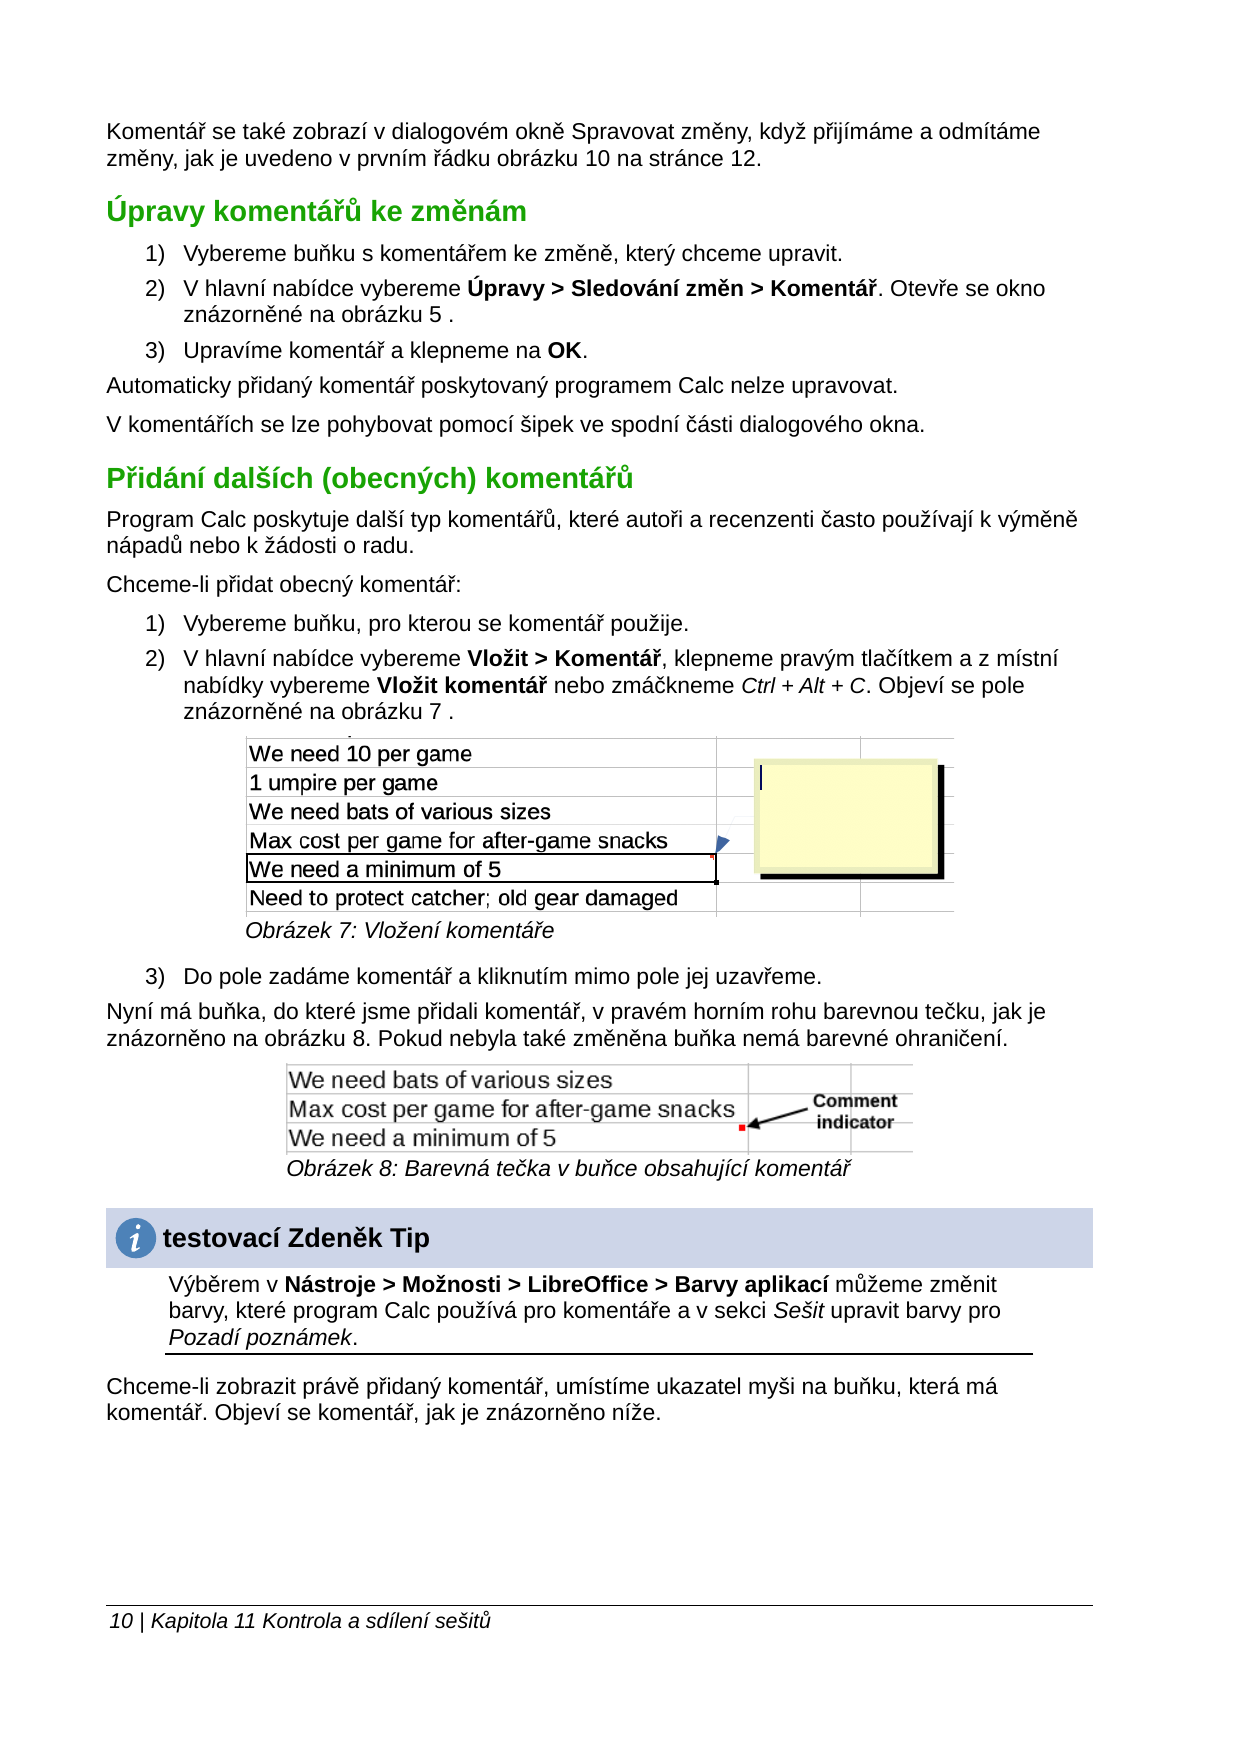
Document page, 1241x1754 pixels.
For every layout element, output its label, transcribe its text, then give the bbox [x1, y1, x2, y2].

list Do pole zadáme komentář a kliknutím mimo pole jej uzavřeme. [165, 963, 1093, 989]
picture [245, 736, 955, 917]
text Nyní má buňka, do které jsme přidali komentář, v pravém horním rohu barevnou tečku, jak je znázorněno na obrázku 8. Pokud nebyla také změněna buňka nemá barevné ohraničení. [106, 998, 1093, 1051]
subtitle Přidání dalších (obecných) komentářů [106, 461, 1093, 494]
list V hlavní nabídce vybereme Úpravy > Sledování změn > Komentář. Otevře se okno znázorněné na obrázku 5 . [165, 275, 1093, 328]
list Vybereme buňku s komentářem ke změně, který chceme upravit. [165, 240, 1093, 266]
subtitle Úpravy komentářů ke změnám [106, 194, 1093, 228]
picture [286, 1063, 913, 1155]
subtitle testovací Zdeněk Tip [106, 1208, 1093, 1268]
text Automaticky přidaný komentář poskytovaný programem Calc nelze upravovat. [106, 372, 1093, 398]
list Upravíme komentář a klepneme na OK. [165, 337, 1093, 363]
text Výběrem v Nástroje > Možnosti > LibreOffice > Barvy aplikací můžeme změnit barvy, které program Calc používá pro komentáře a v sekci Sešit upravit barvy pro Pozadí poznámek. [165, 1268, 1033, 1353]
text Obrázek 7: Vložení komentáře [245, 917, 954, 943]
text Chceme-li zobrazit právě přidaný komentář, umístíme ukazatel myši na buňku, která má komentář. Objeví se komentář, jak je znázorněno níže. [106, 1373, 1093, 1425]
text Komentář se také zobrazí v dialogovém okně Spravovat změny, když přijímáme a odmítáme změny, jak je uvedeno v prvním řádku obrázku 10 na stránce 11. [106, 118, 1093, 171]
text V komentářích se lze pohybovat pomocí šipek ve spodní části dialogového okna. [106, 411, 1093, 437]
list V hlavní nabídce vybereme Vložit > Komentář, klepneme pravým tlačítkem a z místní nabídky vybereme Vložit komentář nebo zmáčkneme Ctrl + Alt + C. Objeví se pole znázorněné na obrázku 7 . [165, 645, 1093, 724]
text Program Calc poskytuje další typ komentářů, které autoři a recenzenti často používají k výměně nápadů nebo k žádosti o radu. [106, 506, 1093, 559]
list Vybereme buňku, pro kterou se komentář použije. [165, 610, 1093, 636]
list Chceme-li přidat obecný komentář: [106, 571, 1093, 597]
text Obrázek 8: Barevná tečka v buňce obsahující komentář [286, 1155, 913, 1181]
